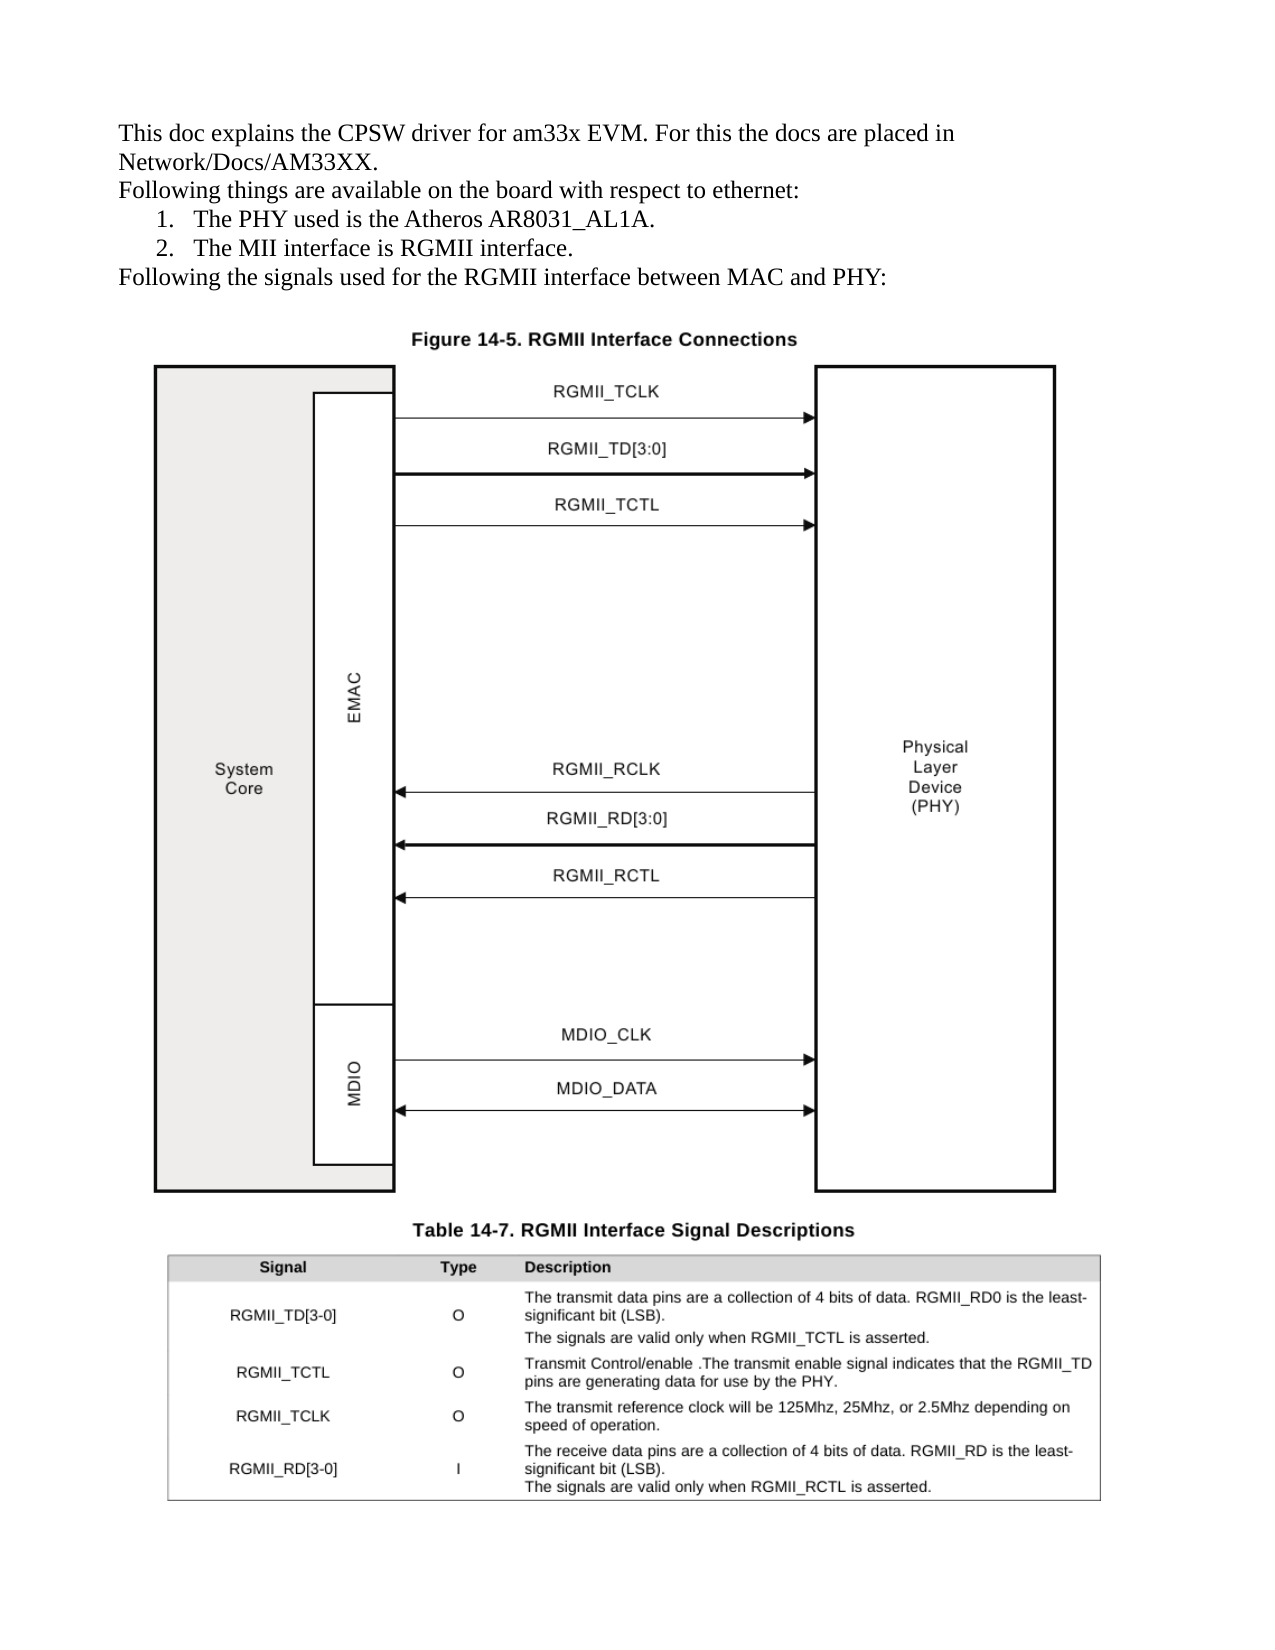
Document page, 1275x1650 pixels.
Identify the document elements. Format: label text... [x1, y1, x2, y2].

picture [118, 319, 1157, 1529]
list The PHY used is the Atheros AR8031_AL1A. [156, 204, 1157, 233]
text This doc explains the CPSW driver for am33x EVM. For this the docs are placed in Network/Docs/AM33XX. [118, 118, 1157, 176]
list The MII interface is RGMII interface. [156, 233, 1157, 262]
text Following things are available on the board with respect to ethernet: [118, 176, 1157, 204]
text Following the signals used for the RGMII interface between MAC and PHY: [118, 262, 1157, 291]
